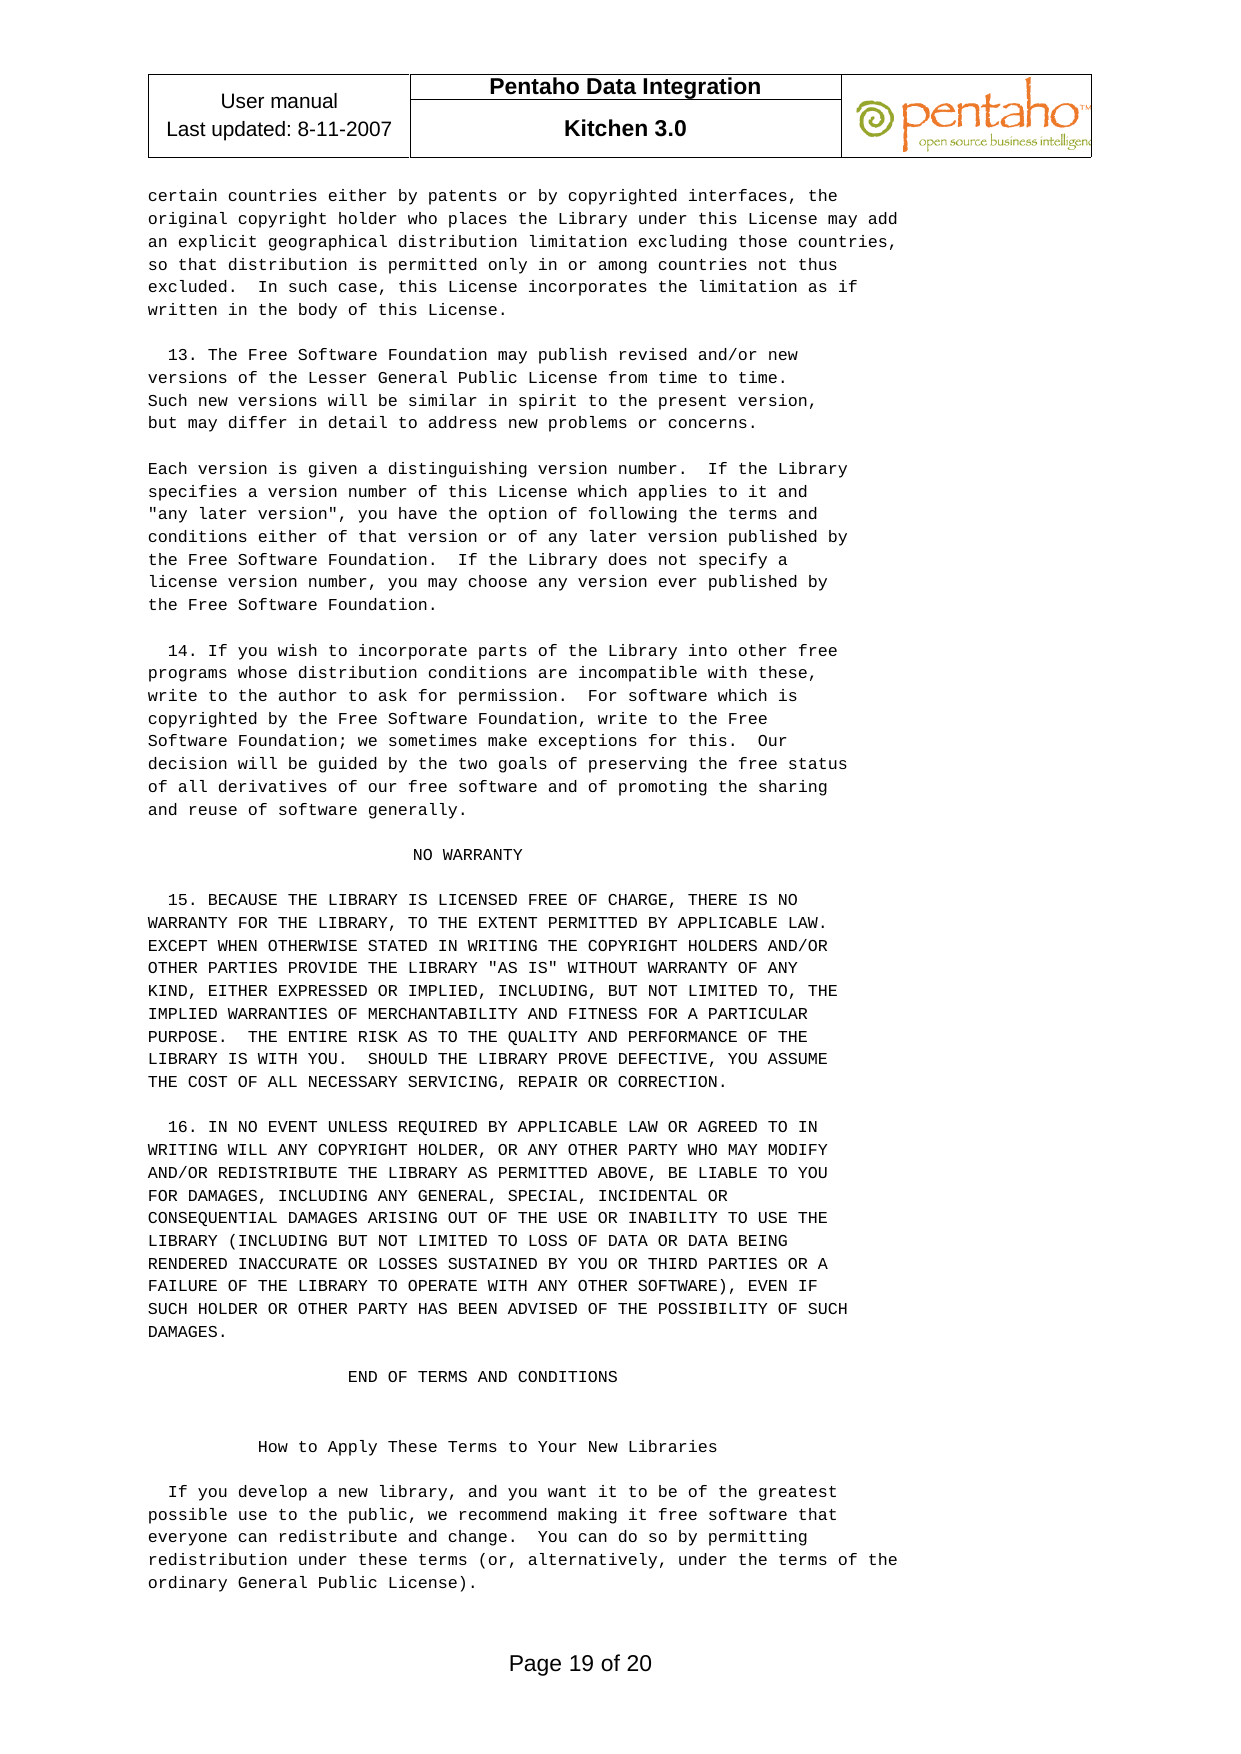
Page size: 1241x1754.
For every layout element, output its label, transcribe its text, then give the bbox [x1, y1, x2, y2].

text How to Apply These Terms to Your New Libraries If you develop a new library, and you want it to be of the greatest possible use to the public, we recommend making it free software that everyone can redistribute and change. You can do so by permitting redistribution under these terms (or, alternatively, under the terms of the ordinary General Public License). [148, 1393, 1092, 1593]
text certain countries either by patents or by copyrighted interfaces, the original copyright holder who places the Library under this License may add an explicit geographical distribution limitation excluding those countries, so that distribution is permitted only in or among countries not thus excluded. In such case, this License incorporates the limitation as if written in the body of this License. 13. The Free Software Foundation may publish revised and/or new versions of the Lesser General Public License from time to time. Such new versions will be similar in spirit to the present version, but may differ in detail to address new problems or concerns. Each version is given a distinguishing version number. If the Library specifies a version number of this License which applies to it and "any later version", you have the option of following the terms and conditions either of that version or of any later version published by the Free Software Foundation. If the Library does not specify a license version number, you may choose any version ever published by the Free Software Foundation. 14. If you wish to incorporate parts of the Library into other free programs whose distribution conditions are incompatible with these, write to the author to ask for permission. For software which is copyrighted by the Free Software Foundation, write to the Free Software Foundation; we sometimes make exceptions for this. Our decision will be guided by the two goals of preserving the free status of all derivatives of our free software and of promoting the sharing and reuse of software generally. NO WARRANTY 15. BECAUSE THE LIBRARY IS LICENSED FREE OF CHARGE, THERE IS NO WARRANTY FOR THE LIBRARY, TO THE EXTENT PERMITTED BY APPLICABLE LAW. EXCEPT WHEN OTHERWISE STATED IN WRITING THE COPYRIGHT HOLDERS AND/OR OTHER PARTIES PROVIDE THE LIBRARY "AS IS" WITHOUT WARRANTY OF ANY KIND, EITHER EXPRESSED OR IMPLIED, INCLUDING, BUT NOT LIMITED TO, THE IMPLIED WARRANTIES OF MERCHANTABILITY AND FITNESS FOR A PARTICULAR PURPOSE. THE ENTIRE RISK AS TO THE QUALITY AND PERFORMANCE OF THE LIBRARY IS WITH YOU. SHOULD THE LIBRARY PROVE DEFECTIVE, YOU ASSUME THE COST OF ALL NECESSARY SERVICING, REPAIR OR CORRECTION. 16. IN NO EVENT UNLESS REQUIRED BY APPLICABLE LAW OR AGREED TO IN WRITING WILL ANY COPYRIGHT HOLDER, OR ANY OTHER PARTY WHO MAY MODIFY AND/OR REDISTRIBUTE THE LIBRARY AS PERMITTED ABOVE, BE LIABLE TO YOU FOR DAMAGES, INCLUDING ANY GENERAL, SPECIAL, INCIDENTAL OR CONSEQUENTIAL DAMAGES ARISING OUT OF THE USE OR INABILITY TO USE THE LIBRARY (INCLUDING BUT NOT LIMITED TO LOSS OF DATA OR DATA BEING RENDERED INACCURATE OR LOSSES SUSTAINED BY YOU OR THIRD PARTIES OR A FAILURE OF THE LIBRARY TO OPERATE WITH ANY OTHER SOFTWARE), EVEN IF SUCH HOLDER OR OTHER PARTY HAS BEEN ADVISED OF THE POSSIBILITY OF SUCH DAMAGES. END OF TERMS AND CONDITIONS [148, 188, 1092, 1388]
